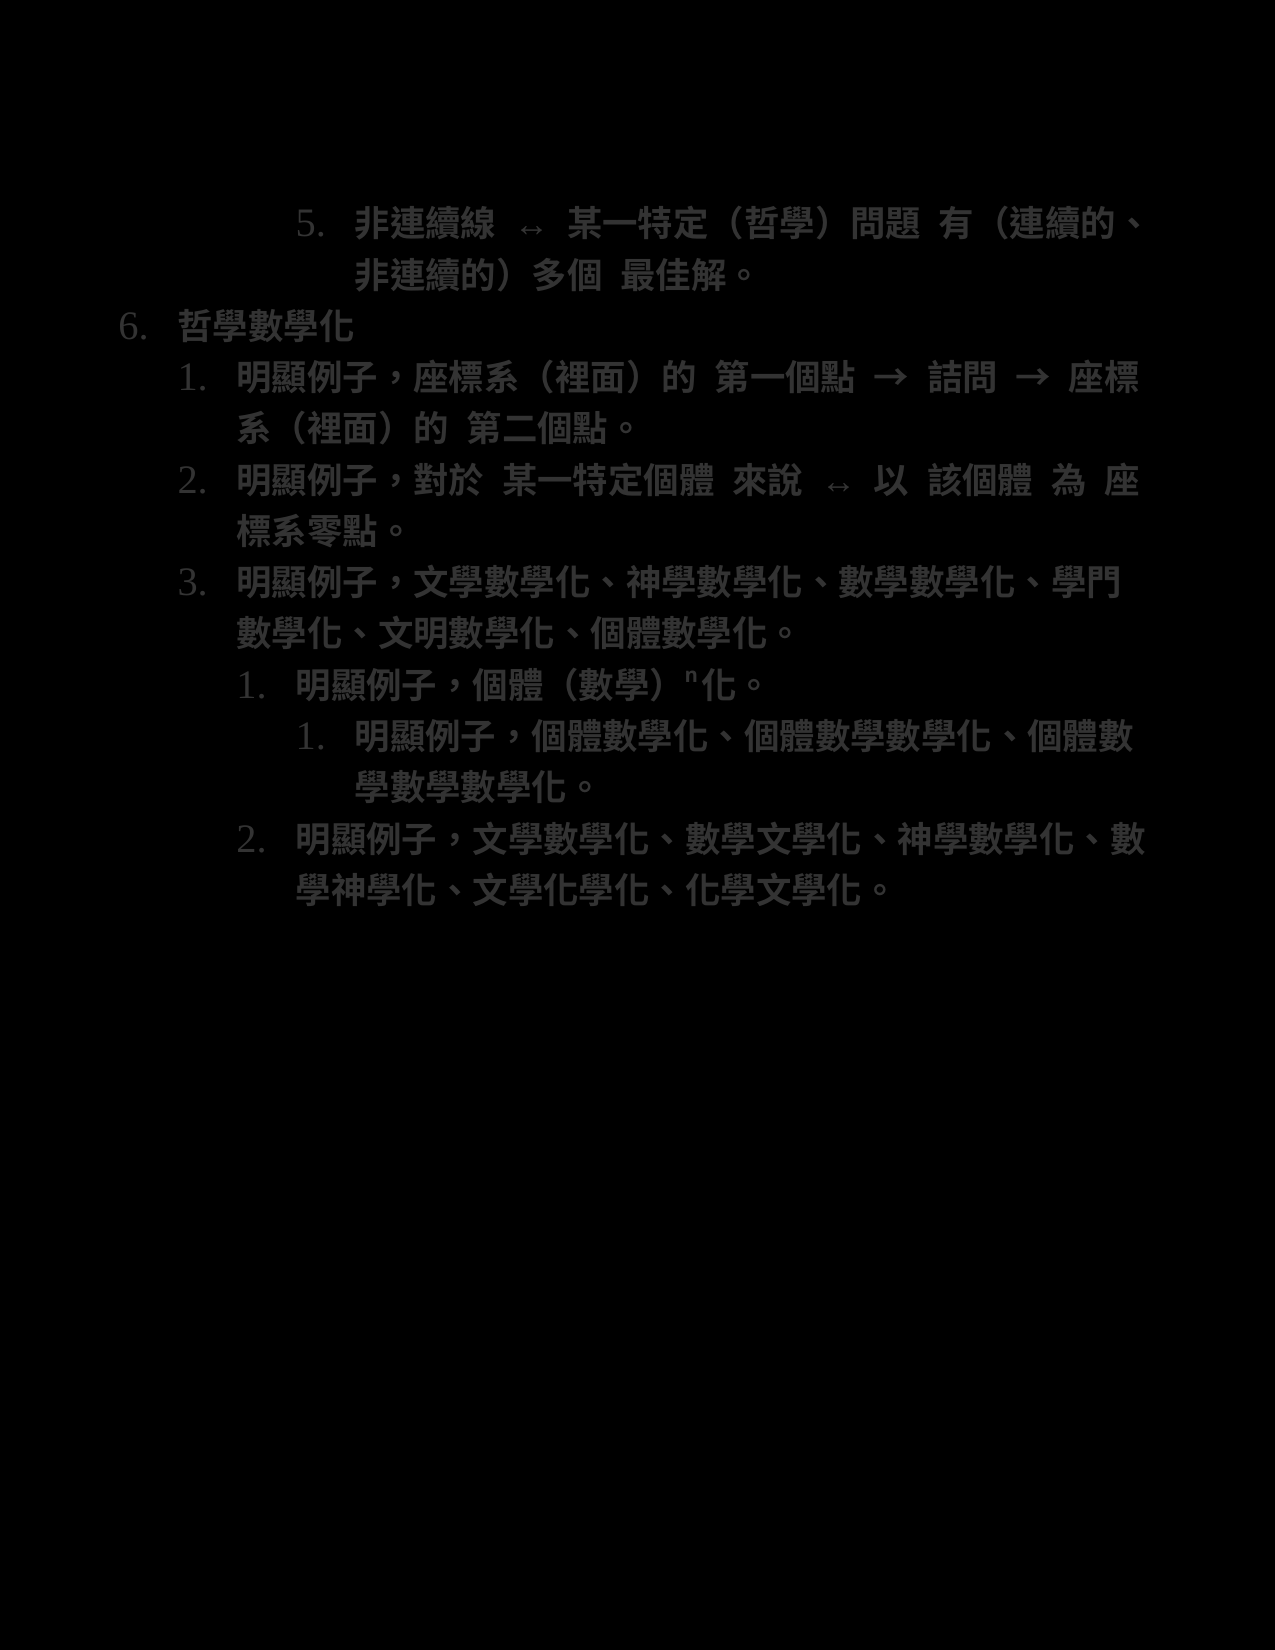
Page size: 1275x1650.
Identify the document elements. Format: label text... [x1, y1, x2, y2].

list 明顯例子，個體（數學）n化。 [236, 657, 1157, 708]
list 明顯例子，文學數學化、數學文學化、神學數學化、數學神學化、文學化學化、化學文學化。 [236, 811, 1157, 913]
list 明顯例子，文學數學化、神學數學化、數學數學化、學門數學化、文明數學化、個體數學化。 [177, 554, 1157, 657]
list 哲學數學化 [118, 298, 1157, 349]
list 明顯例子，對於 某一特定個體 來說 ↔ 以 該個體 為 座標系零點。 [177, 452, 1157, 554]
list 非連續線 ↔ 某一特定（哲學）問題 有（連續的、非連續的）多個 最佳解。 [295, 196, 1157, 298]
list 明顯例子，個體數學化、個體數學數學化、個體數學數學數學化。 [295, 708, 1157, 811]
list 明顯例子，座標系（裡面）的 第一個點 → 詰問 → 座標系（裡面）的 第二個點。 [177, 349, 1157, 452]
